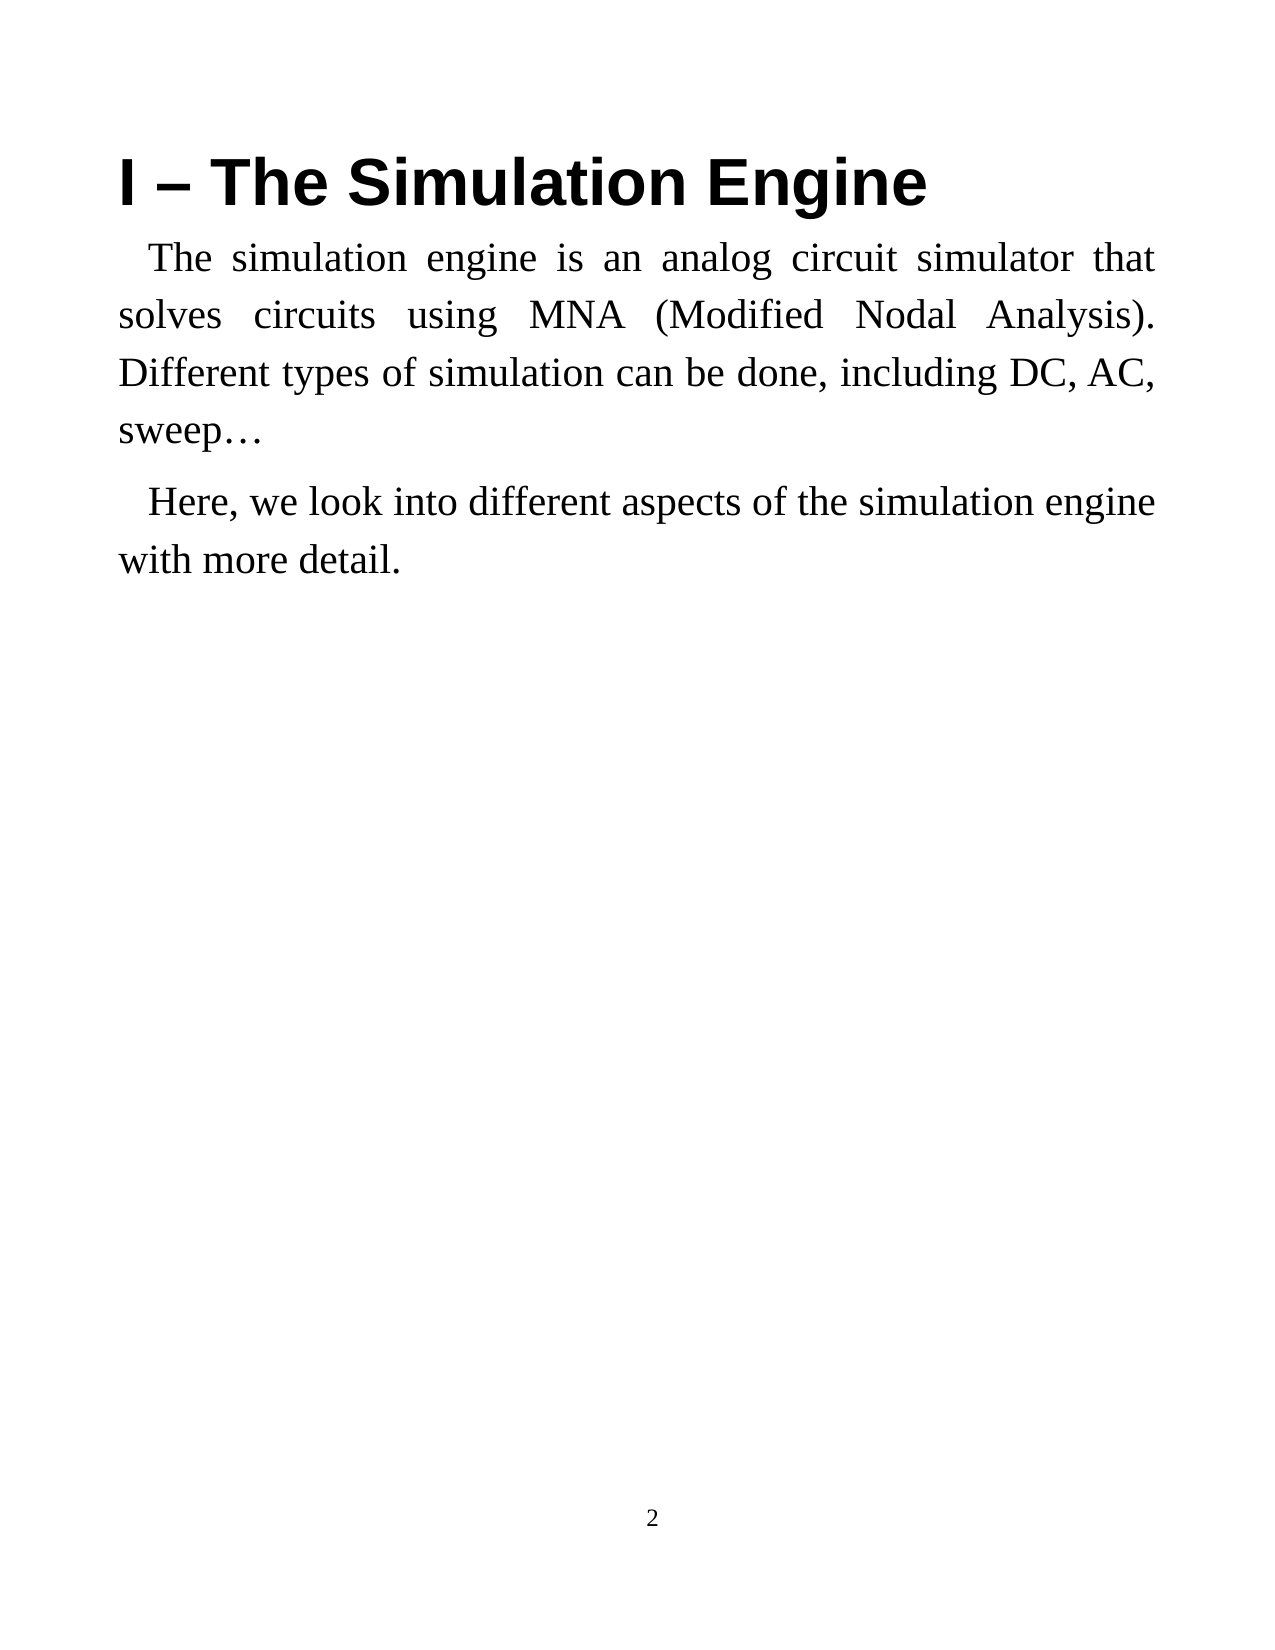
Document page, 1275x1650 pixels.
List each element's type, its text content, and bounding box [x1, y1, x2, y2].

text Here, we look into different aspects of the simulation engine with more detail. [118, 477, 1157, 582]
subtitle I – The Simulation Engine [118, 143, 1157, 220]
text The simulation engine is an analog circuit simulator that solves circuits using MNA (Modified Nodal Analysis). Different types of simulation can be done, including DC, AC, sweep… [118, 232, 1157, 453]
